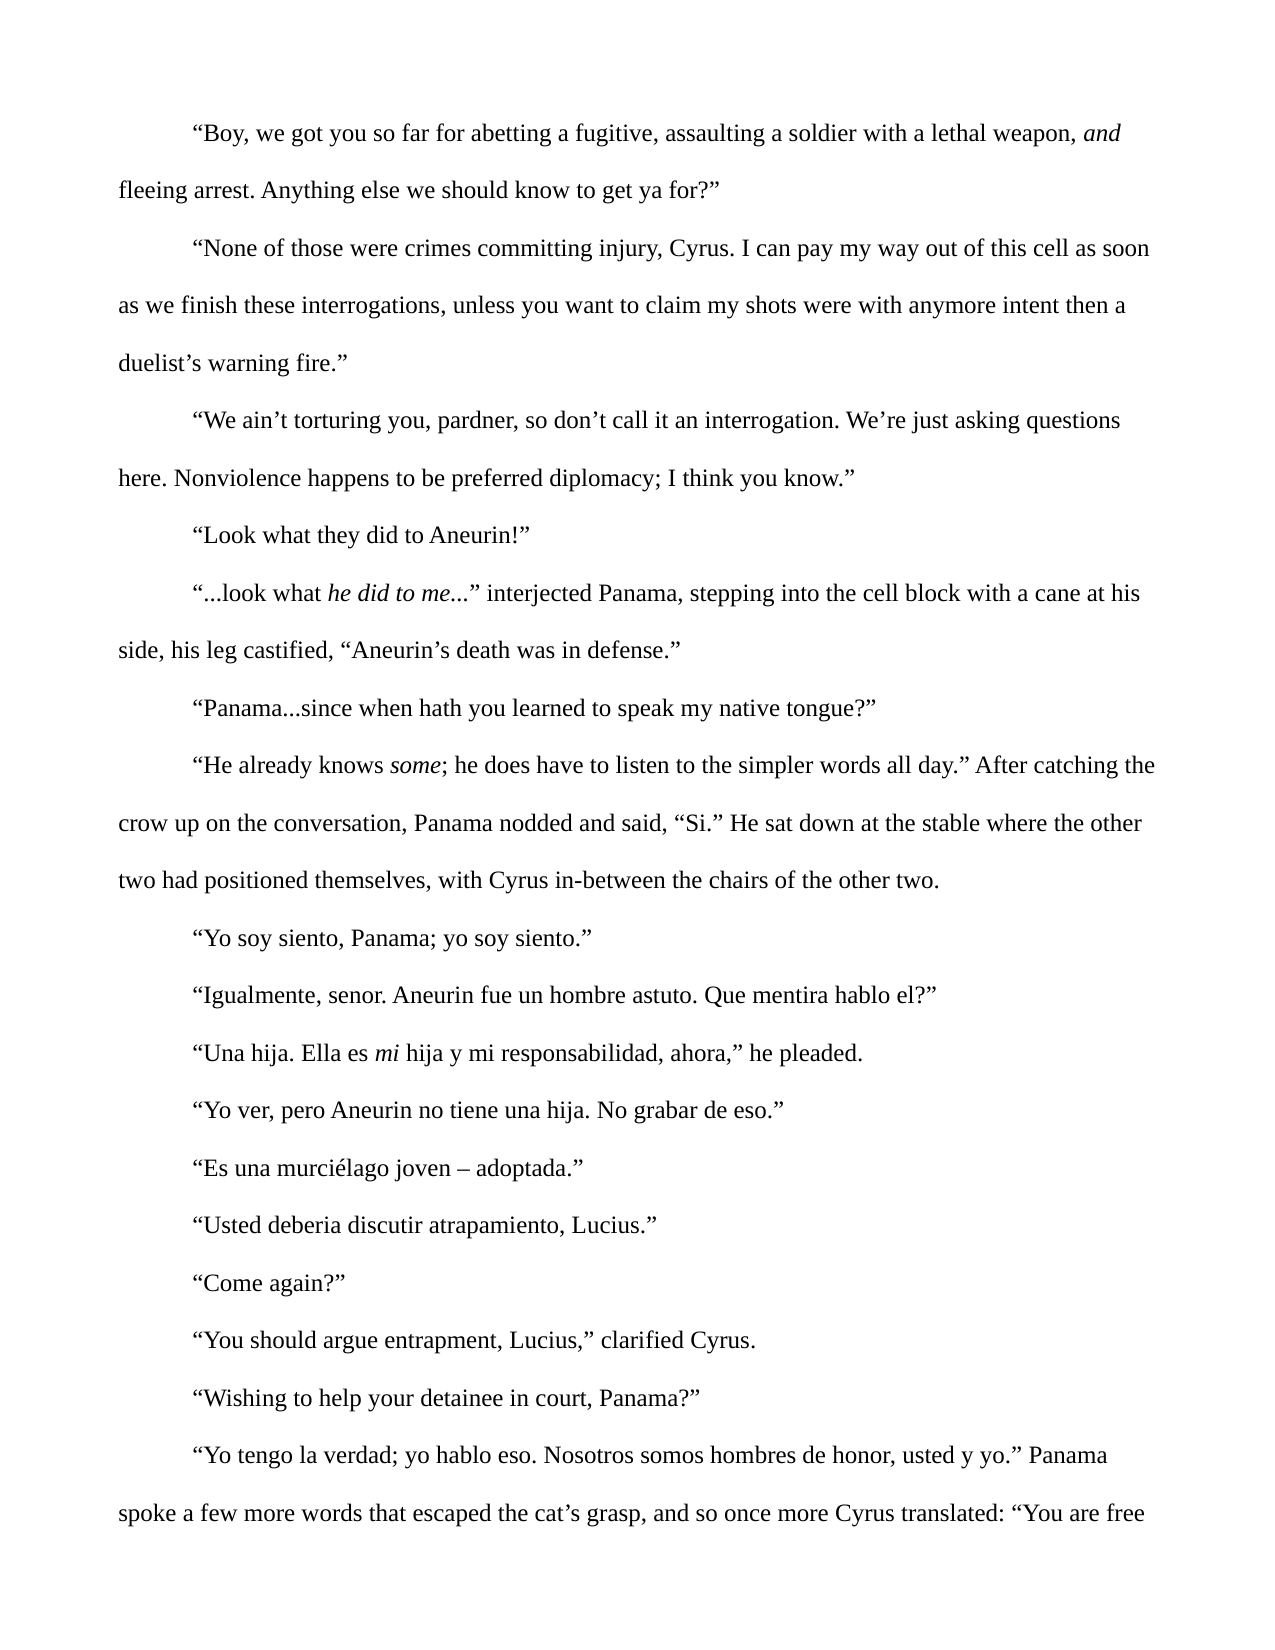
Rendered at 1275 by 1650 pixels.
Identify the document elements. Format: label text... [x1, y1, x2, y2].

text “Boy, we got you so far for abetting a fugitive, assaulting a soldier with a lethal weapon, and fleeing arrest. Anything else we should know to get ya for?” [118, 118, 1157, 204]
text “We ain’t torturing you, pardner, so don’t call it an interrogation. We’re just asking questions here. Nonviolence happens to be preferred diplomacy; I think you know.” [118, 406, 1157, 492]
text “Una hija. Ella es mi hija y mi responsabilidad, ahora,” he pleaded. [118, 1038, 1157, 1067]
text “Es una murciélago joven – adoptada.” [118, 1153, 1157, 1182]
text “Panama...since when hath you learned to speak my native tongue?” [118, 693, 1157, 722]
text “Look what they did to Aneurin!” [118, 521, 1157, 549]
text “...look what he did to me...” interjected Panama, stepping into the cell block with a cane at his side, his leg castified, “Aneurin’s death was in defense.” [118, 578, 1157, 664]
text “You should argue entrapment, Lucius,” clarified Cyrus. [118, 1326, 1157, 1354]
text “Igualmente, senor. Aneurin fue un hombre astuto. Que mentira hablo el?” [118, 981, 1157, 1009]
text “He already knows some; he does have to listen to the simpler words all day.” After catching the crow up on the conversation, Panama nodded and said, “Si.” He sat down at the stable where the other two had positioned themselves, with Cyrus in-between the chairs of the other two. [118, 751, 1157, 894]
text “Yo tengo la verdad; yo hablo eso. Nosotros somos hombres de honor, usted y yo.” Panama spoke a few more words that escaped the cat’s grasp, and so once more Cyrus translated: “You are free [118, 1441, 1157, 1527]
text “None of those were crimes committing injury, Cyrus. I can pay my way out of this cell as soon as we finish these interrogations, unless you want to claim my shots were with anymore intent then a duelist’s warning fire.” [118, 233, 1157, 377]
text “Usted deberia discutir atrapamiento, Lucius.” [118, 1211, 1157, 1239]
text “Yo ver, pero Aneurin no tiene una hija. No grabar de eso.” [118, 1096, 1157, 1124]
text “Come again?” [118, 1268, 1157, 1297]
text “Yo soy siento, Panama; yo soy siento.” [118, 923, 1157, 952]
text “Wishing to help your detainee in court, Panama?” [118, 1383, 1157, 1412]
